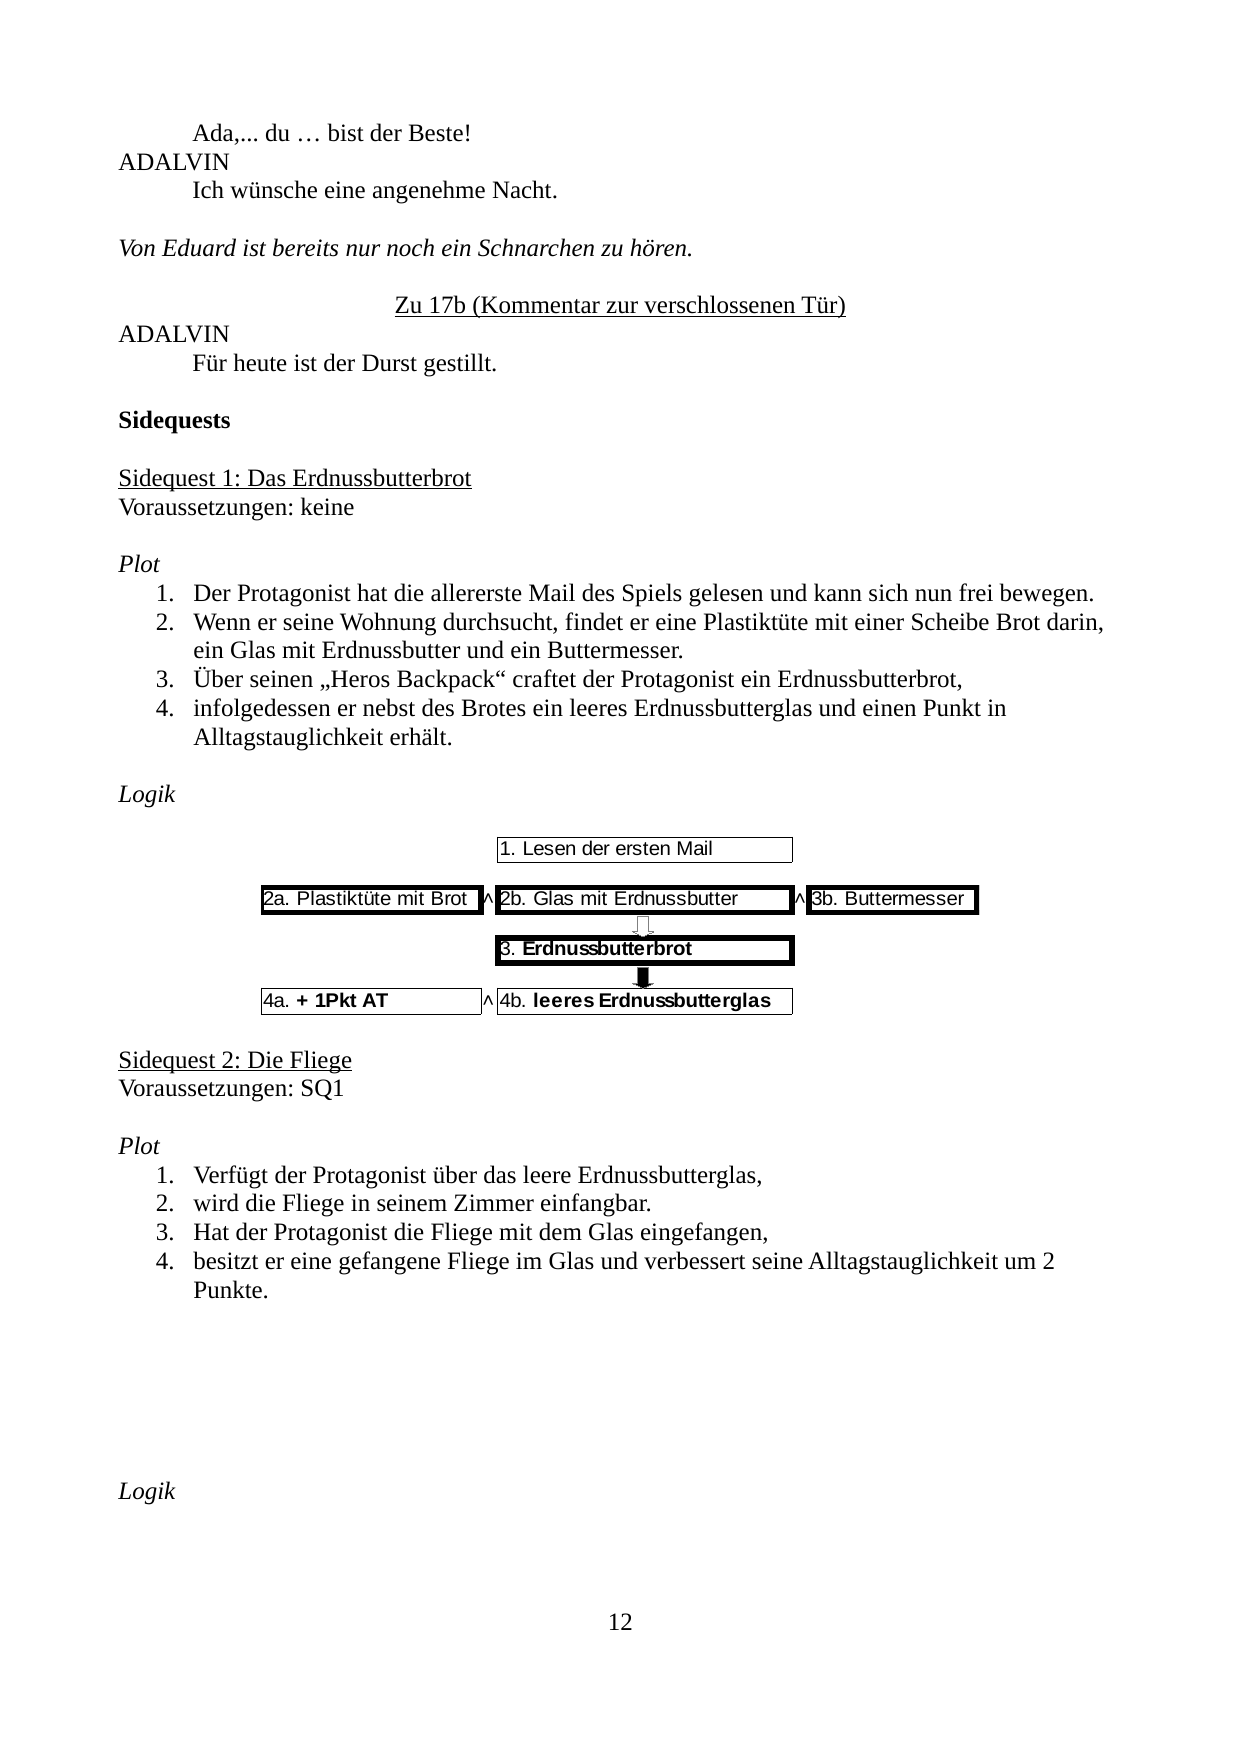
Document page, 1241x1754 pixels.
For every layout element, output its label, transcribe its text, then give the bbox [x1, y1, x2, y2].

text Voraussetzungen: keine [118, 492, 1122, 521]
list Hat der Protagonist die Fliege mit dem Glas eingefangen, [156, 1217, 1122, 1246]
text Ich wünsche eine angenehme Nacht. [118, 176, 1122, 204]
list wird die Fliege in seinem Zimmer einfangbar. [156, 1188, 1122, 1217]
text ADALVIN [118, 319, 1122, 348]
text Plot [118, 1131, 1122, 1160]
text Sidequest 1: Das Erdnussbutterbrot [118, 463, 1122, 492]
text Logik [118, 1476, 1122, 1505]
text Ada,... du … bist der Beste! [118, 118, 1122, 147]
text Voraussetzungen: SQ1 [118, 1073, 1122, 1102]
text Von Eduard ist bereits nur noch ein Schnarchen zu hören. [118, 233, 1122, 262]
list besitzt er eine gefangene Fliege im Glas und verbessert seine Alltagstauglichkeit um 2 Punkte. [156, 1246, 1122, 1303]
text Für heute ist der Durst gestillt. [118, 348, 1122, 377]
text Plot [118, 549, 1122, 578]
text ADALVIN [118, 147, 1122, 176]
list Der Protagonist hat die allererste Mail des Spiels gelesen und kann sich nun frei bewegen. [156, 578, 1122, 607]
text Zu 17b (Kommentar zur verschlossenen Tür) [118, 291, 1122, 319]
list Über seinen „Heros Backpack“ craftet der Protagonist ein Erdnussbutterbrot, [156, 664, 1122, 693]
list infolgedessen er nebst des Brotes ein leeres Erdnussbutterglas und einen Punkt in Alltagstauglichkeit erhält. [156, 693, 1122, 751]
list Verfügt der Protagonist über das leere Erdnussbutterglas, [156, 1160, 1122, 1188]
list Wenn er seine Wohnung durchsucht, findet er eine Plastiktüte mit einer Scheibe Brot darin, ein Glas mit Erdnussbutter und ein Buttermesser. [156, 607, 1122, 664]
text Sidequests [118, 406, 1122, 434]
text Sidequest 2: Die Fliege [118, 1045, 1122, 1073]
text Logik [118, 779, 1122, 808]
